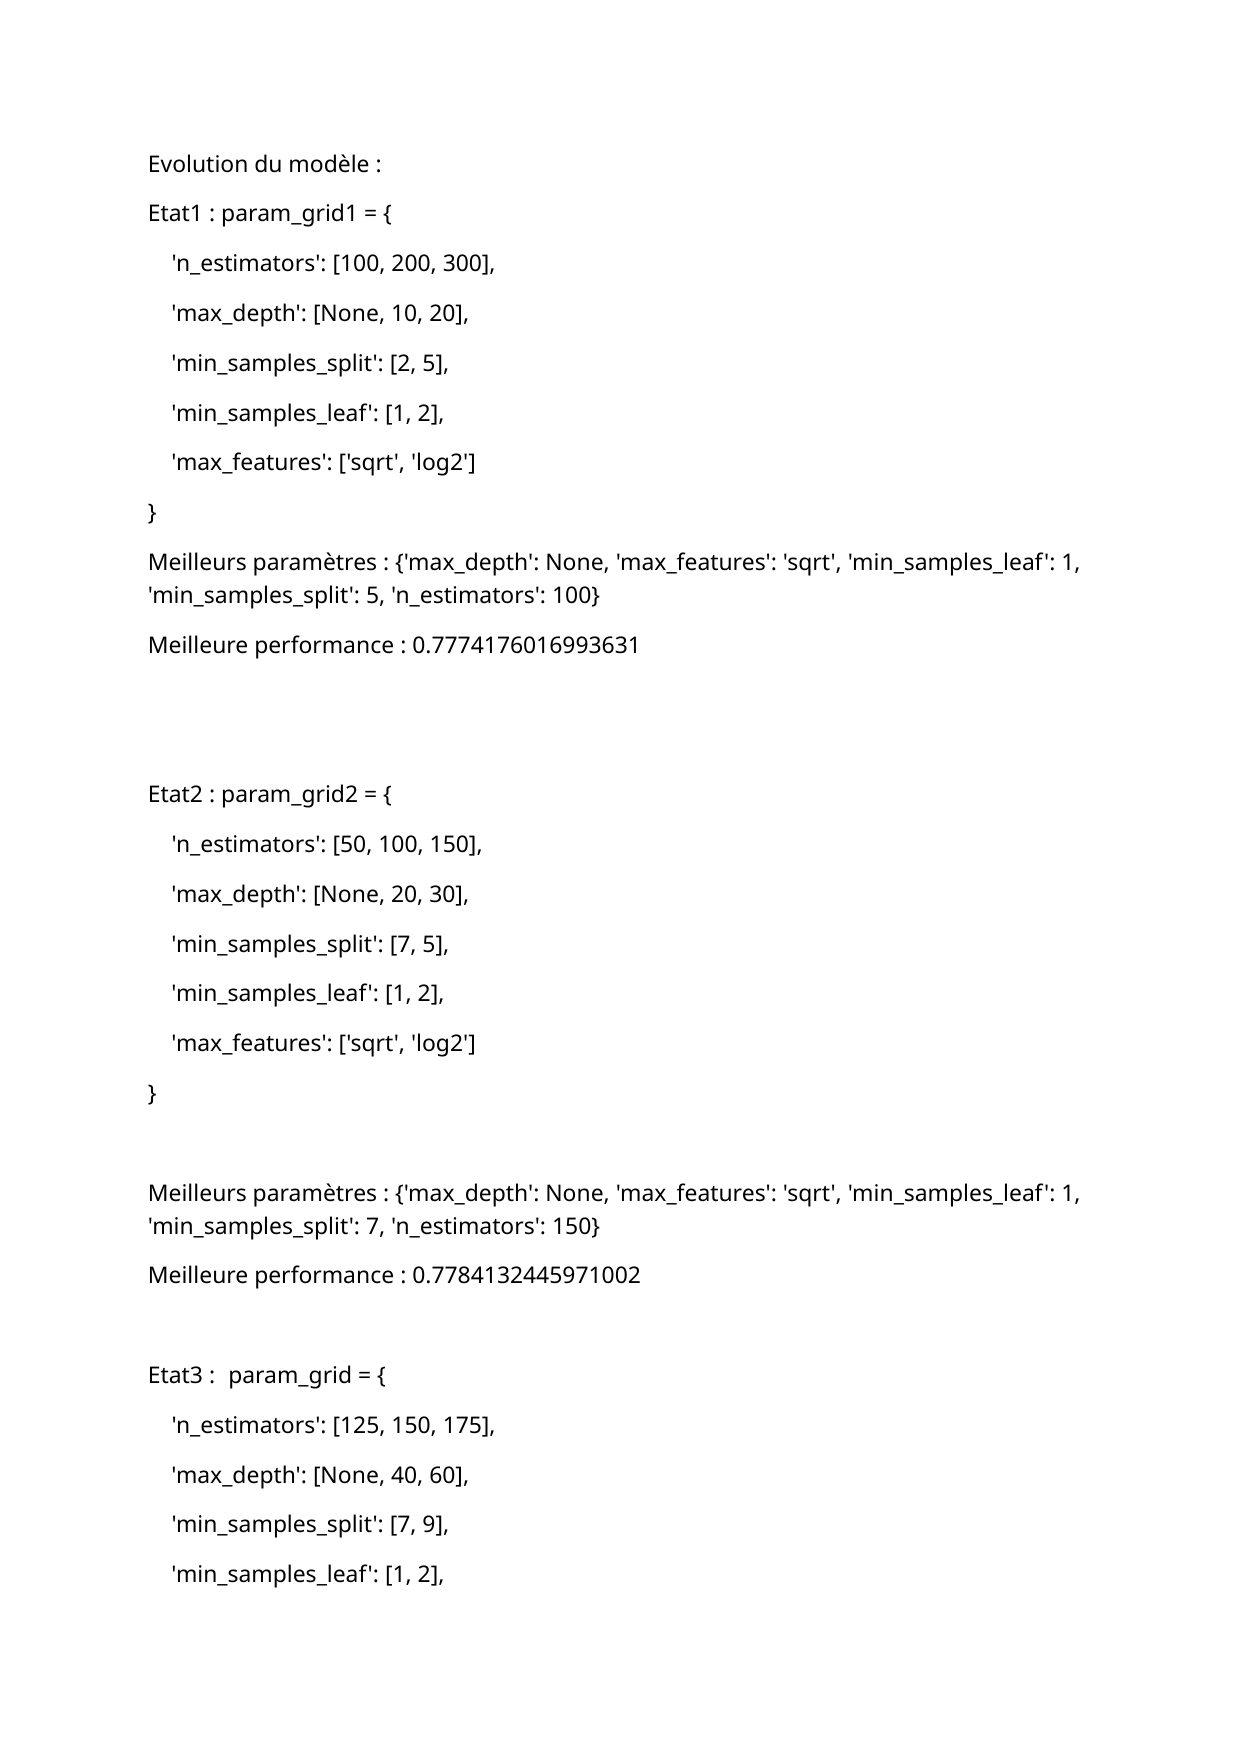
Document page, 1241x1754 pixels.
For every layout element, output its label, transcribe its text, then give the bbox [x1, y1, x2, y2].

text 'min_samples_leaf': [1, 2], [148, 1558, 1093, 1589]
text Meilleure performance : 0.7774176016993631 [148, 629, 1093, 660]
text 'min_samples_split': [7, 9], [148, 1508, 1093, 1540]
text 'min_samples_split': [7, 5], [148, 928, 1093, 959]
text 'max_features': ['sqrt', 'log2'] [148, 446, 1093, 478]
text Etat2 : param_grid2 = { [148, 778, 1093, 809]
text 'max_depth': [None, 20, 30], [148, 878, 1093, 909]
text Evolution du modèle : [148, 148, 1093, 179]
text 'n_estimators': [100, 200, 300], [148, 247, 1093, 278]
text } [148, 1077, 1093, 1108]
text 'max_features': ['sqrt', 'log2'] [148, 1027, 1093, 1058]
text 'max_depth': [None, 10, 20], [148, 297, 1093, 328]
text 'max_depth': [None, 40, 60], [148, 1459, 1093, 1490]
text Etat3 : param_grid = { [148, 1359, 1093, 1390]
text Meilleure performance : 0.7784132445971002 [148, 1259, 1093, 1291]
text Etat1 : param_grid1 = { [148, 197, 1093, 229]
text 'n_estimators': [50, 100, 150], [148, 828, 1093, 859]
text Meilleurs paramètres : {'max_depth': None, 'max_features': 'sqrt', 'min_samples_leaf': 1, 'min_samples_split': 5, 'n_estimators': 100} [148, 546, 1093, 610]
text Meilleurs paramètres : {'max_depth': None, 'max_features': 'sqrt', 'min_samples_leaf': 1, 'min_samples_split': 7, 'n_estimators': 150} [148, 1177, 1093, 1241]
text 'min_samples_leaf': [1, 2], [148, 397, 1093, 428]
text 'n_estimators': [125, 150, 175], [148, 1409, 1093, 1440]
text } [148, 496, 1093, 527]
text 'min_samples_split': [2, 5], [148, 347, 1093, 378]
text 'min_samples_leaf': [1, 2], [148, 977, 1093, 1009]
